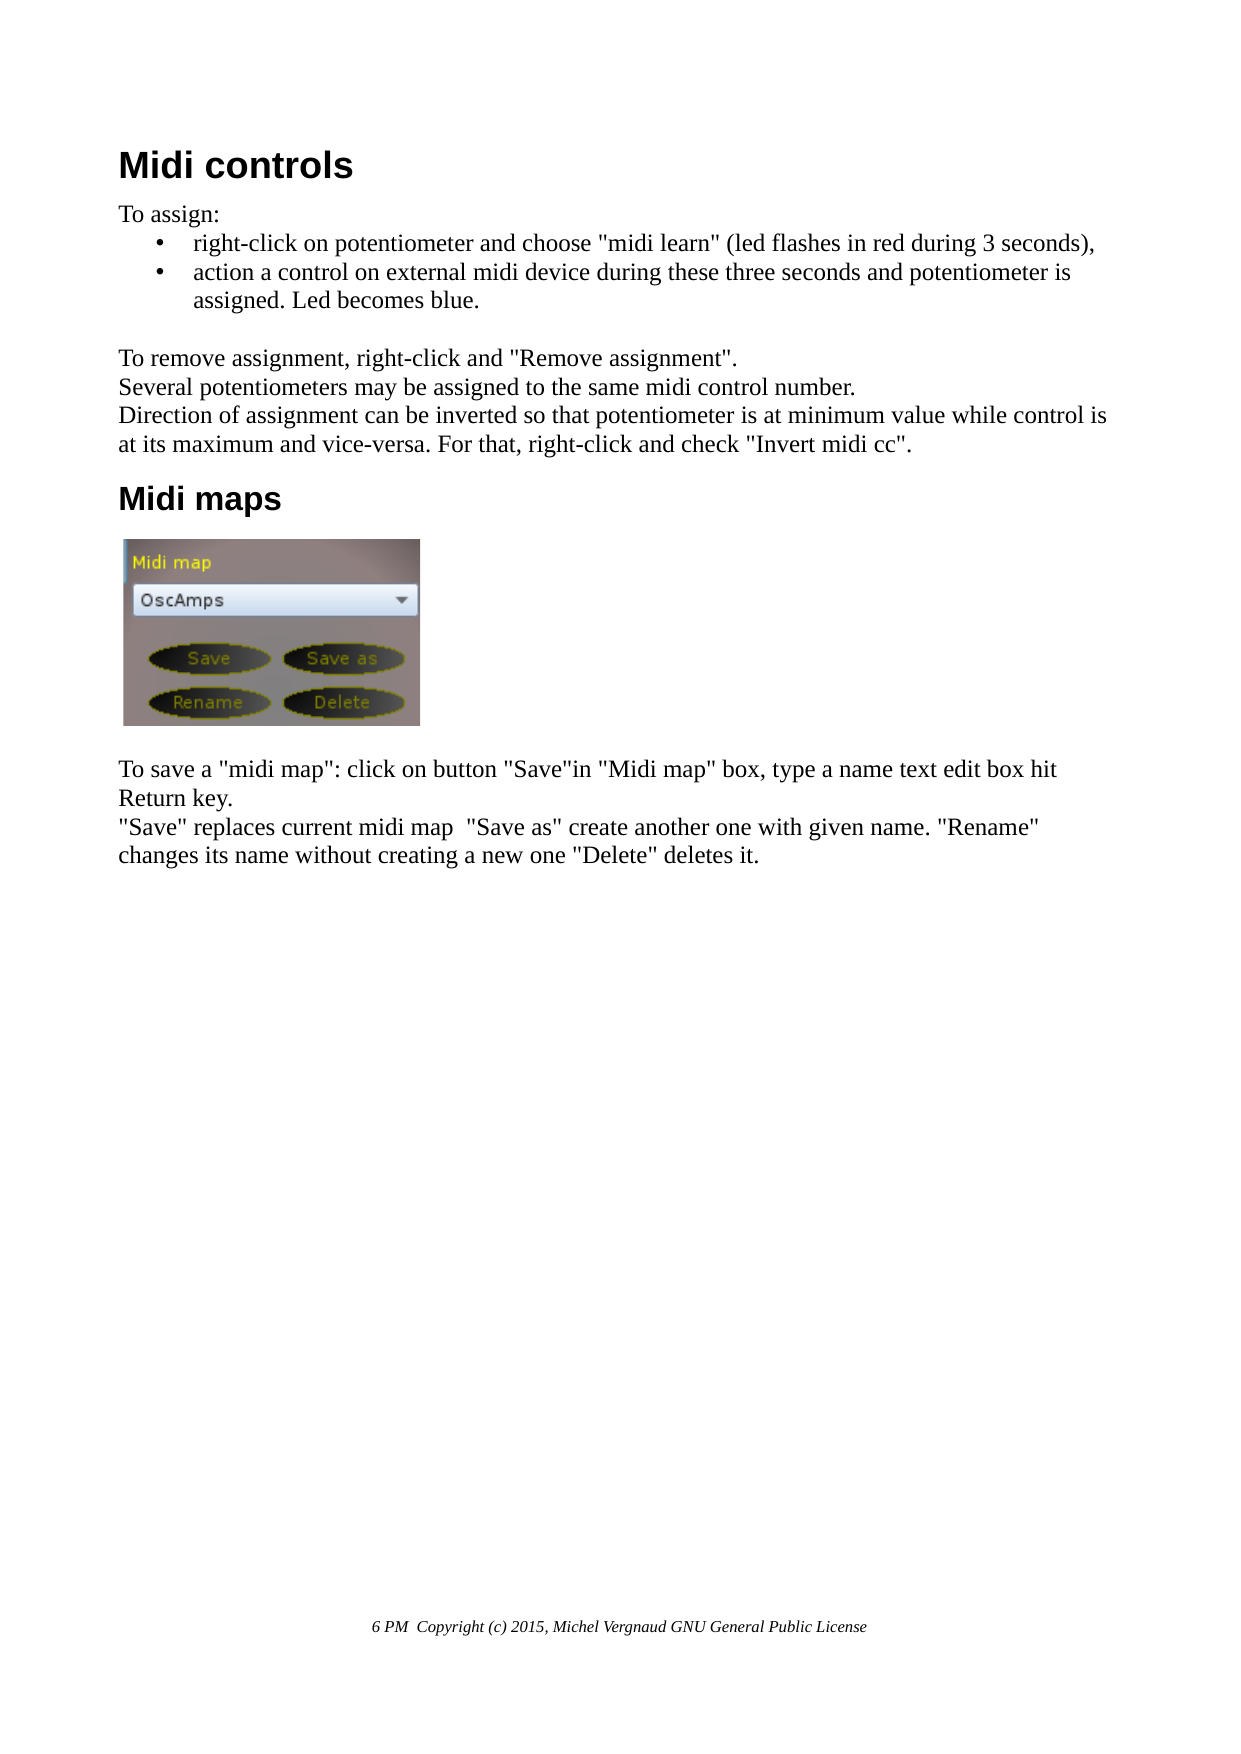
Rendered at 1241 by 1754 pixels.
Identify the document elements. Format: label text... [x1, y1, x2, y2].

text To save a "midi map": click on button "Save"in "Midi map" box, type a name text edit box hit Return key. [118, 754, 1122, 812]
list right-click on potentiometer and choose "midi learn" (led flashes in red during 3 seconds), [156, 228, 1122, 257]
list action a control on external midi device during these three seconds and potentiometer is assigned. Led becomes blue. [156, 257, 1122, 314]
text Several potentiometers may be assigned to the same midi control number. [118, 372, 1122, 401]
text "Save" replaces current midi map "Save as" create another one with given name. "Rename" changes its name without creating a new one "Delete" deletes it. [118, 812, 1122, 869]
text To assign: [118, 199, 1122, 228]
text To remove assignment, right-click and "Remove assignment". [118, 343, 1122, 372]
picture [123, 539, 421, 726]
subtitle Midi maps [118, 479, 1122, 517]
subtitle Midi controls [118, 143, 1122, 187]
text Direction of assignment can be inverted so that potentiometer is at minimum value while control is at its maximum and vice-versa. For that, right-click and check "Invert midi cc". [118, 401, 1122, 458]
